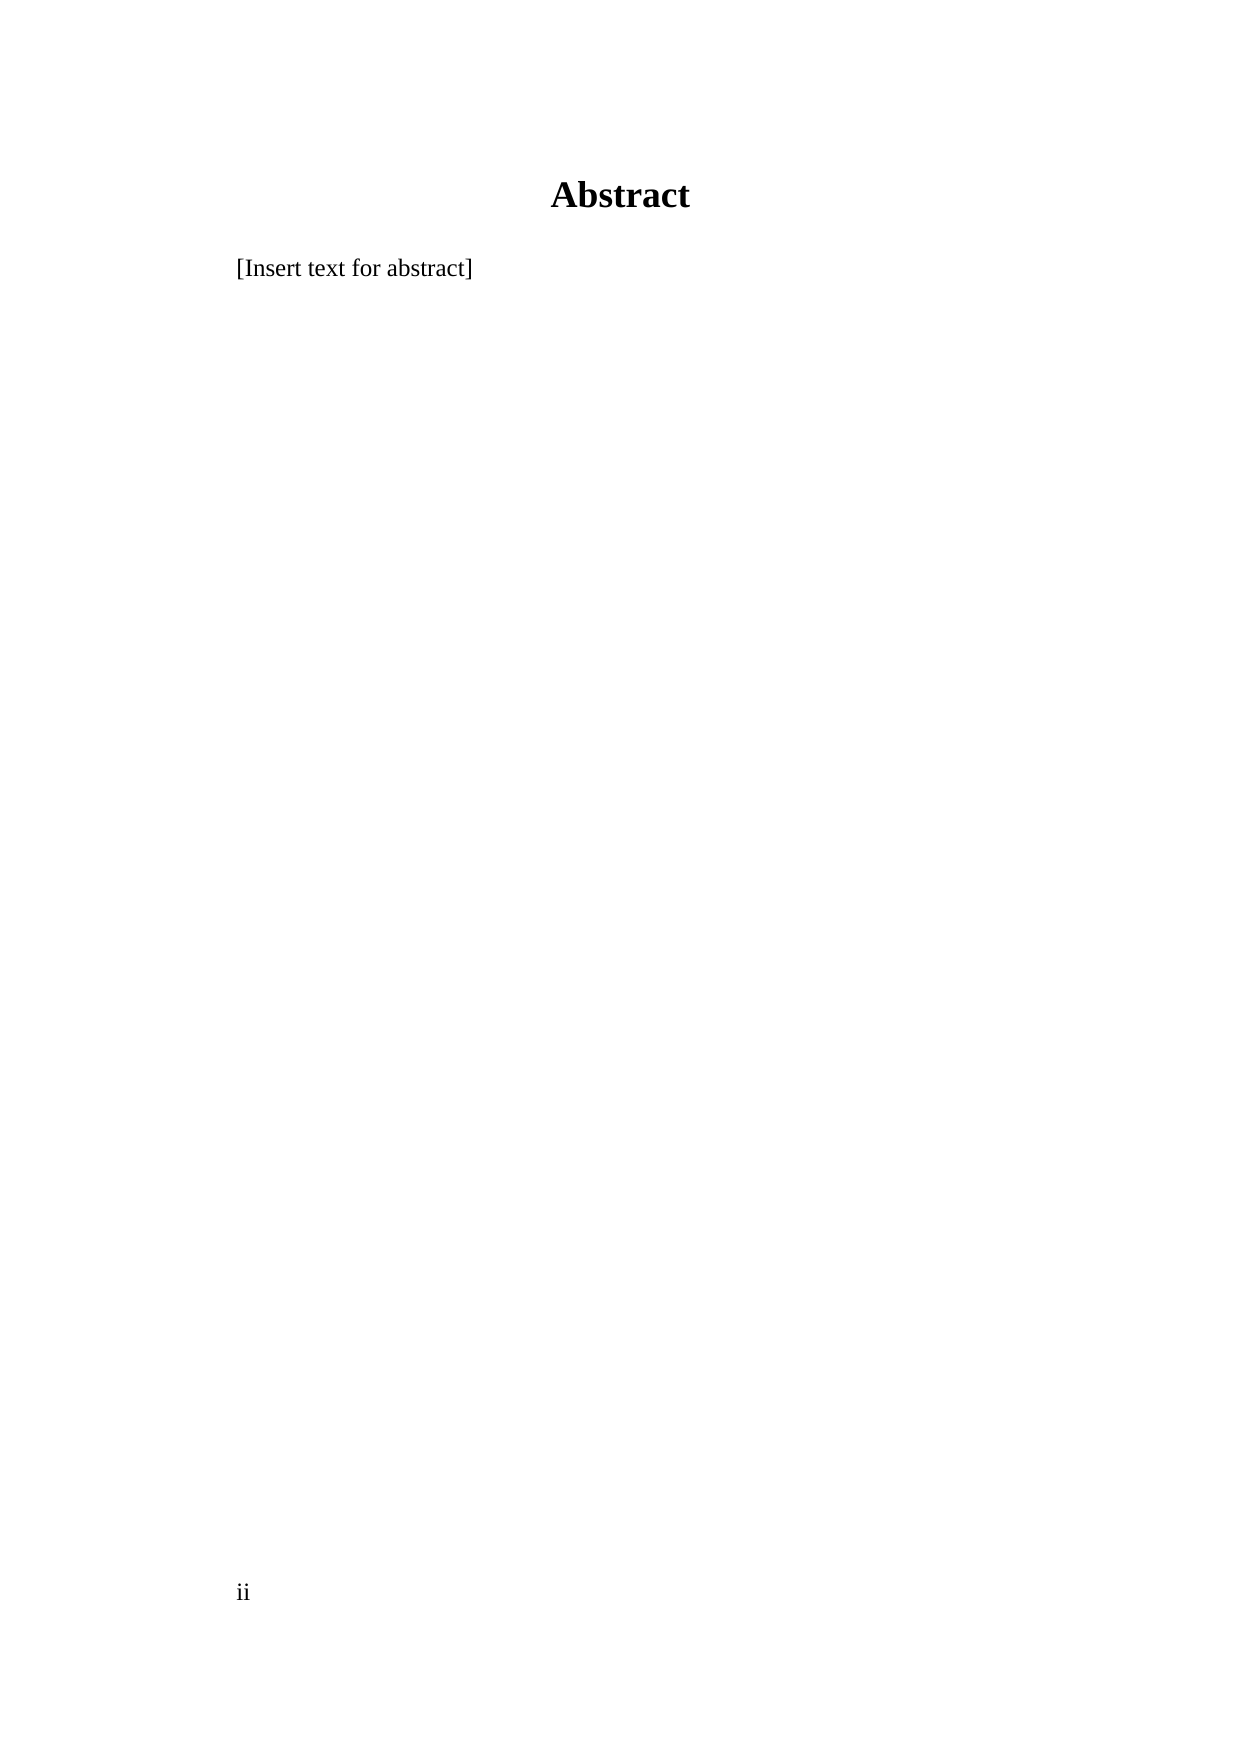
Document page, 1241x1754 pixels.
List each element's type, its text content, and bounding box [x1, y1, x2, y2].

text [Insert text for abstract] [236, 253, 1004, 282]
title Abstract [236, 173, 1004, 216]
